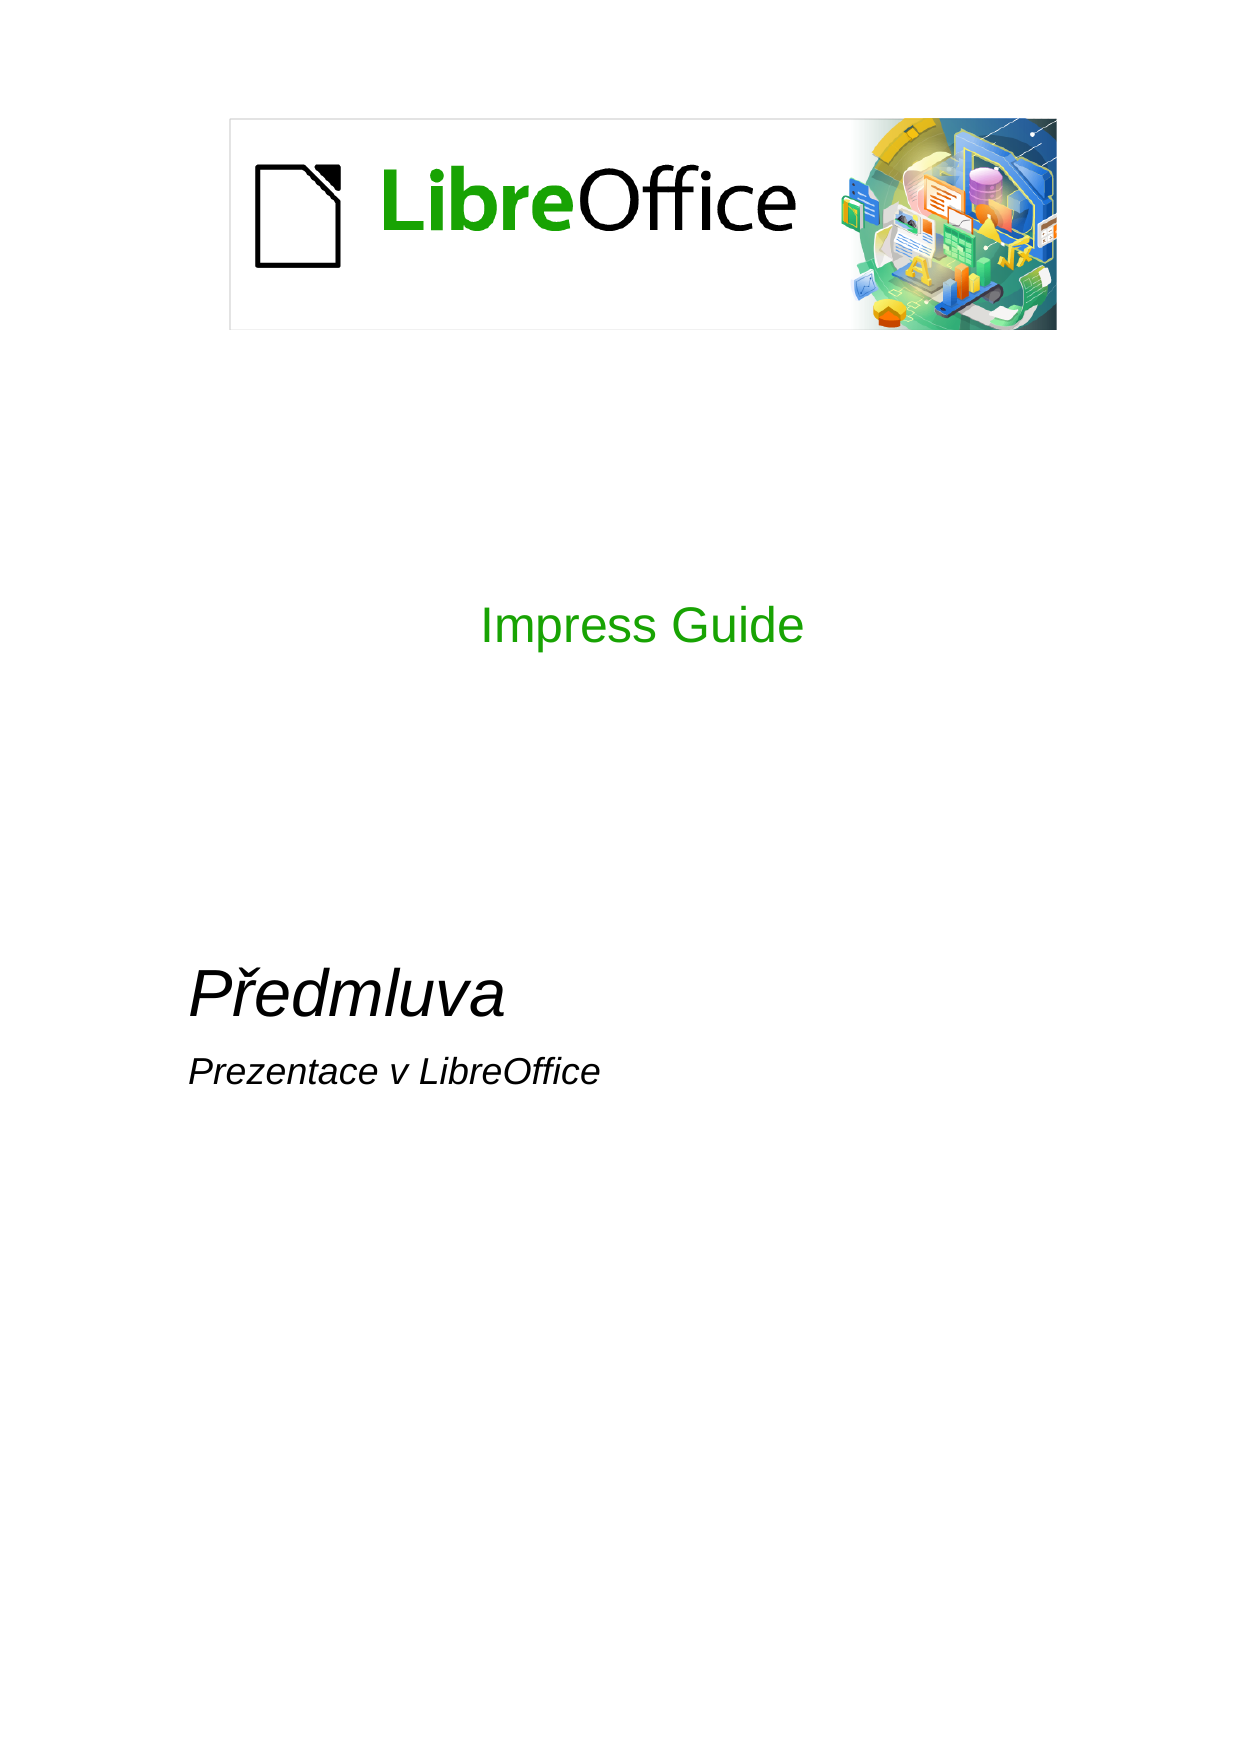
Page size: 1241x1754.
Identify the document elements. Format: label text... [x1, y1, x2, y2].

text Průvodce programem Impress [188, 596, 1098, 653]
picture [229, 118, 1057, 330]
title Předmluva [188, 878, 1098, 1030]
subtitle Prezentace v LibreOffice [188, 1049, 1098, 1092]
